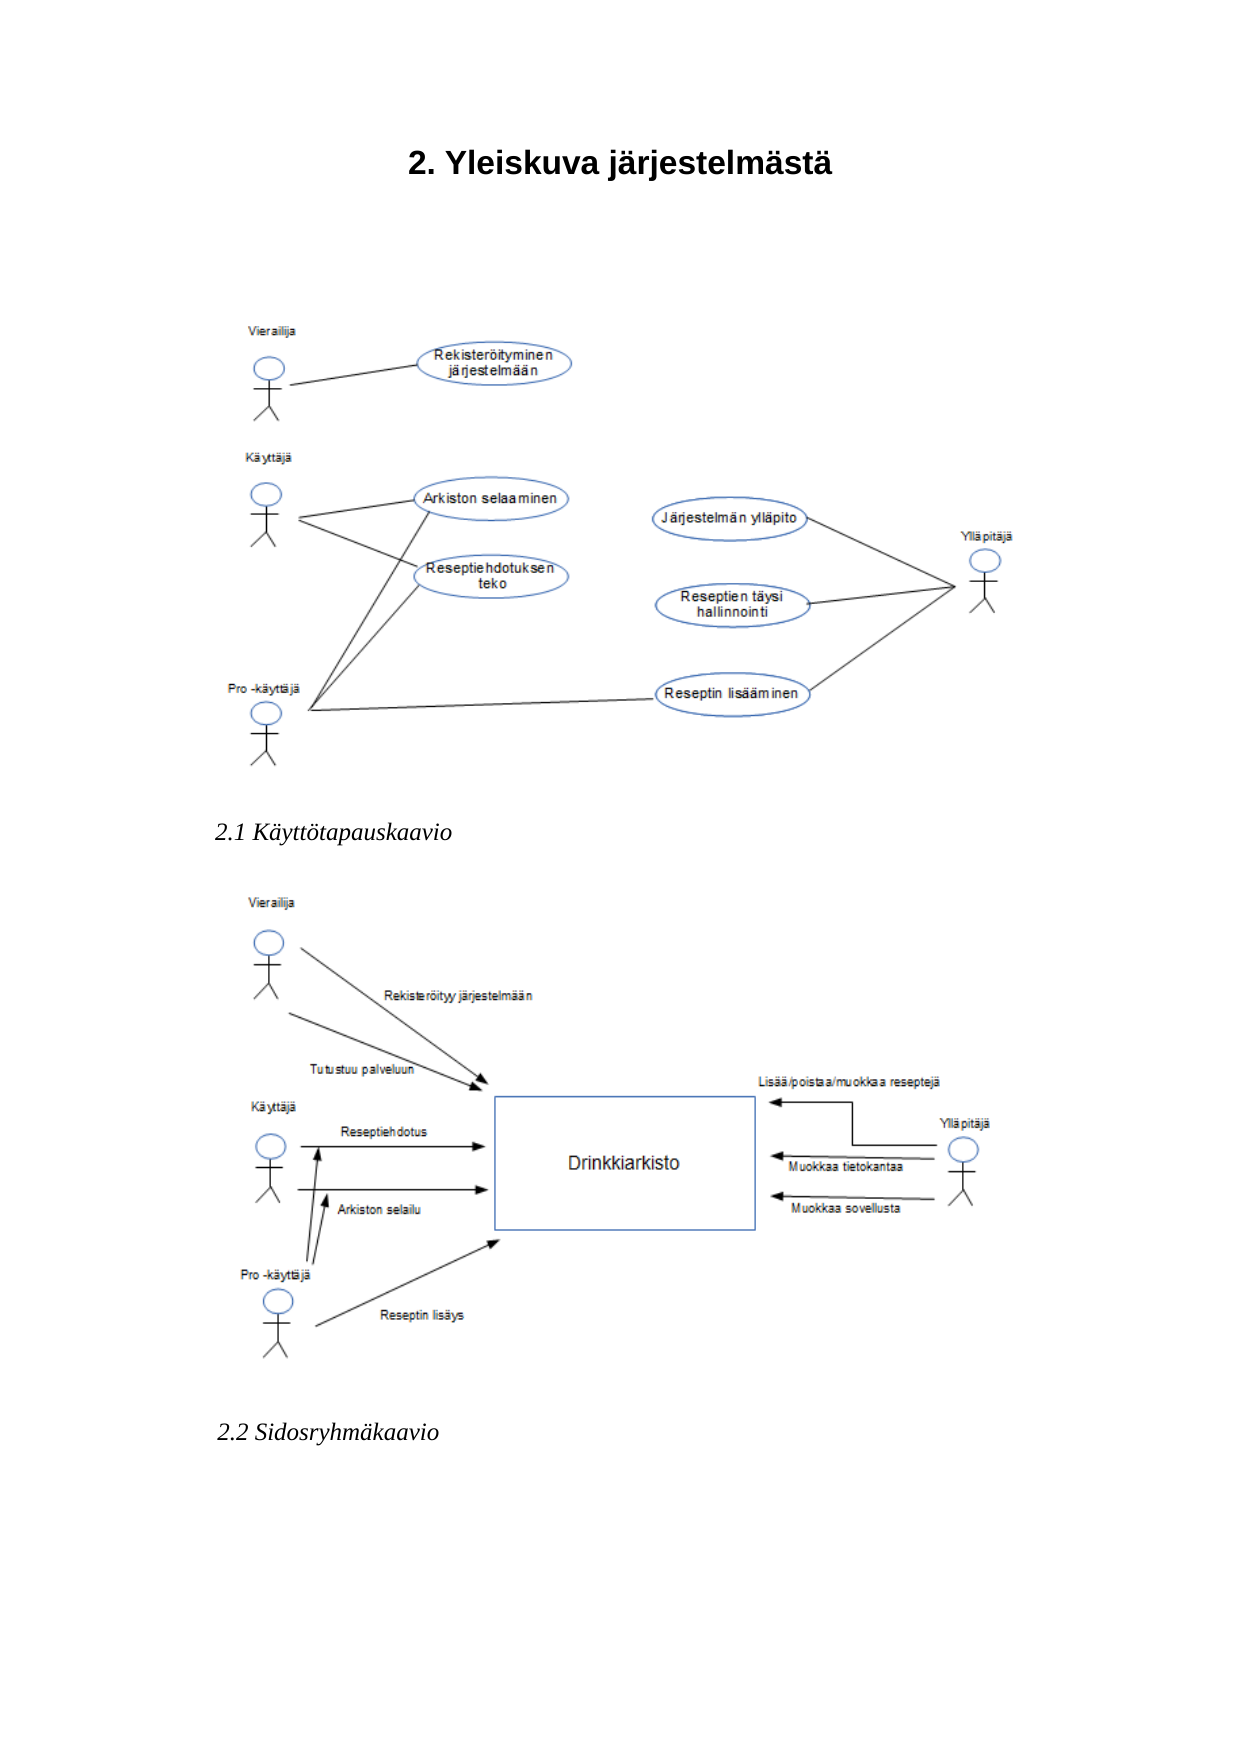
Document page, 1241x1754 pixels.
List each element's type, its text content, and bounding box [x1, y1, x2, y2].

text 2.2 Sidosryhmäkaavio [217, 893, 1031, 1446]
picture [225, 893, 1007, 1417]
text 2.1 Käyttötapauskaavio [215, 317, 1028, 845]
picture [224, 317, 1022, 817]
subtitle 2. Yleiskuva järjestelmästä [118, 143, 1122, 182]
